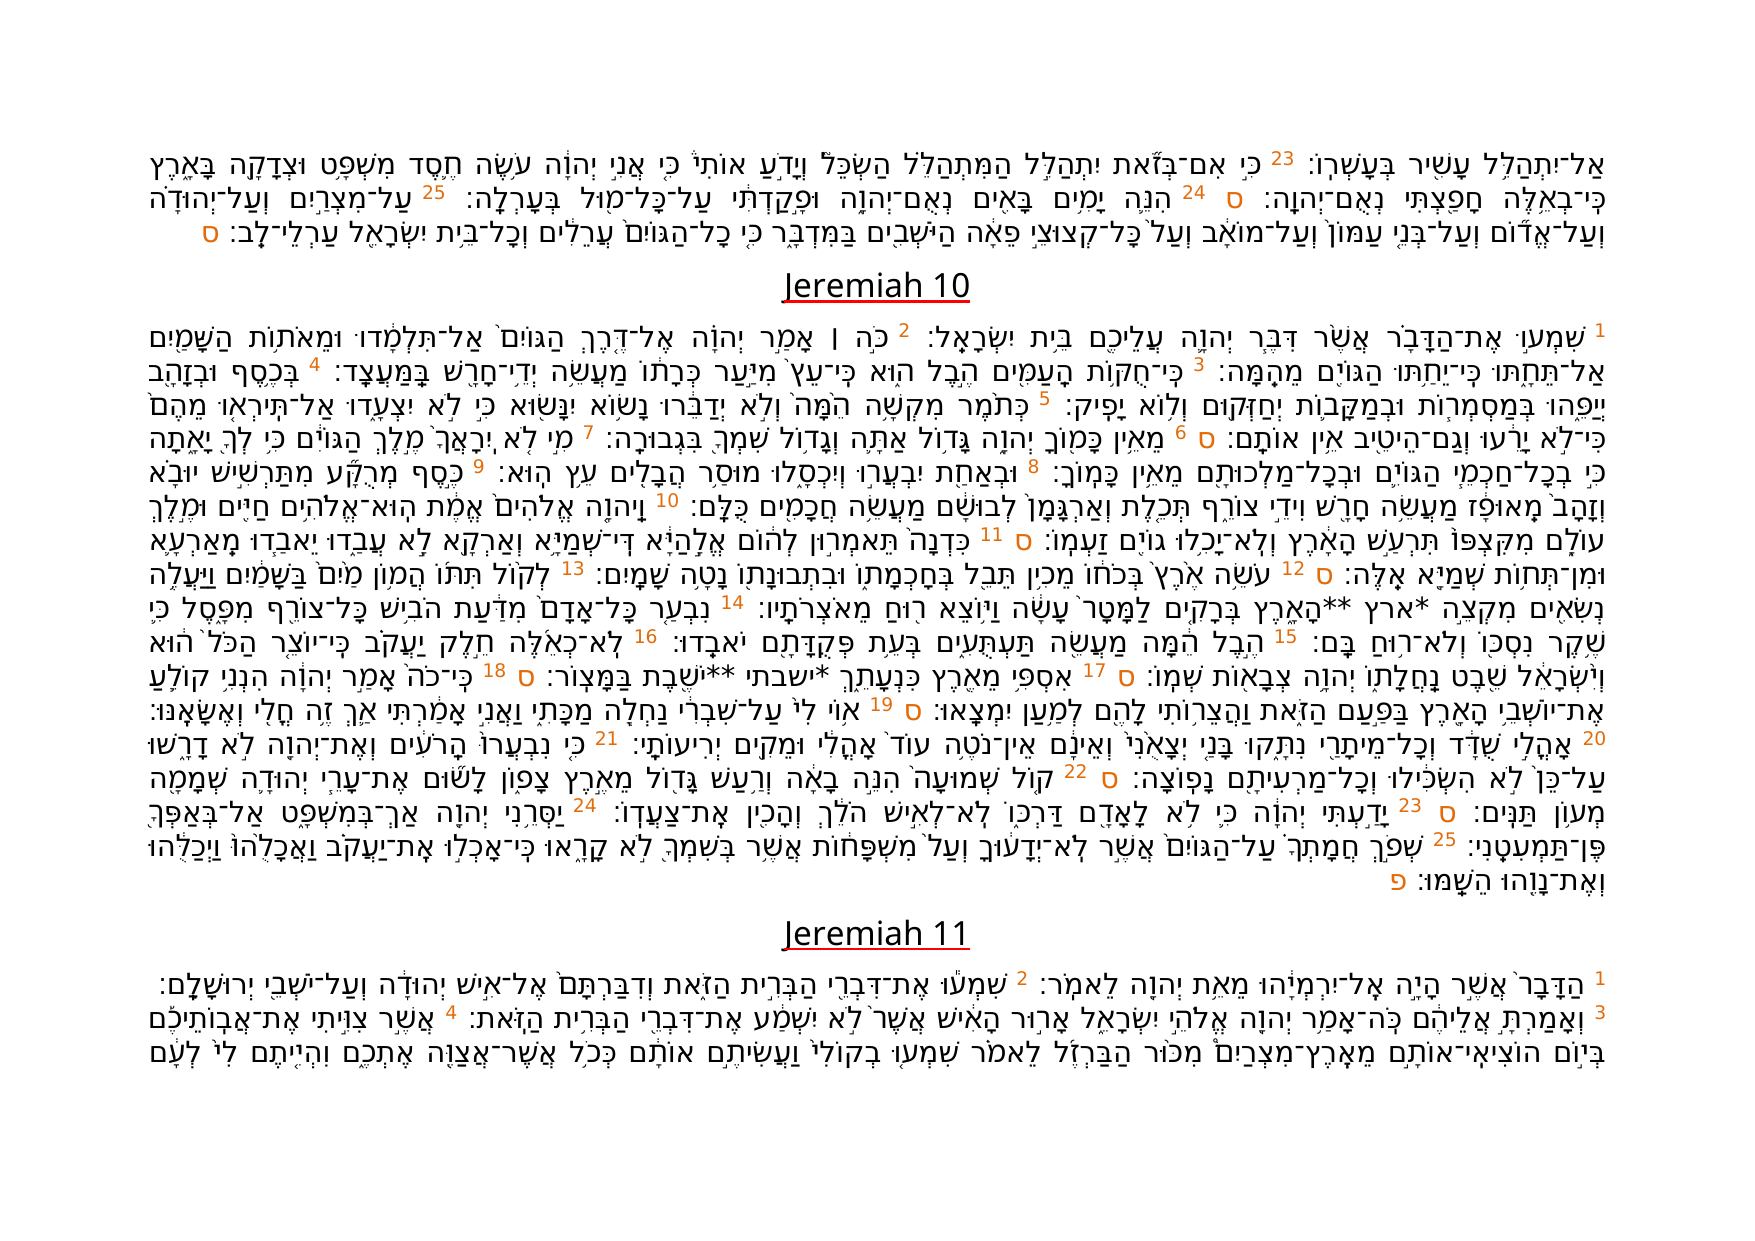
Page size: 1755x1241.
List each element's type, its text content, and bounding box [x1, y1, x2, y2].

text Jeremiah 11‬‬ [148, 910, 1606, 955]
text 1 שִׁמְע֣וּ אֶת־הַדָּבָ֗ר אֲשֶׁ֨ר דִּבֶּ֧ר יְהוָ֛ה עֲלֵיכֶ֖ם בֵּ֥ית יִשְׂרָאֵֽל׃ 2 כֹּ֣ה ׀ אָמַ֣ר יְהוָ֗ה אֶל־דֶּ֤רֶךְ הַגּוֹיִם֙ אַל־תִּלְמָ֔דוּ וּמֵאֹת֥וֹת הַשָּׁמַ֖יִם אַל־תֵּחָ֑תּוּ כִּֽי־יֵחַ֥תּוּ הַגּוֹיִ֖ם מֵהֵֽמָּה׃ ‬‬‬‬3 כִּֽי־חֻקּ֥וֹת הָֽעַמִּ֖ים הֶ֣בֶל ה֑וּא כִּֽי־עֵץ֙ מִיַּ֣עַר כְּרָת֔וֹ מַעֲשֵׂ֥ה יְדֵ֥י־חָרָ֖שׁ בַּֽמַּעֲצָֽד׃ ‬‬‬‬4 בְּכֶ֥סֶף וּבְזָהָ֖ב יְיַפֵּ֑הוּ בְּמַסְמְר֧וֹת וּבְמַקָּב֛וֹת יְחַזְּק֖וּם וְל֥וֹא יָפִֽיק׃ ‬‬‬‬5 כְּתֹ֨מֶר מִקְשָׁ֥ה הֵ֙מָּה֙ וְלֹ֣א יְדַבֵּ֔רוּ נָשׂ֥וֹא יִנָּשׂ֖וּא כִּ֣י לֹ֣א יִצְעָ֑דוּ אַל־תִּֽירְא֤וּ מֵהֶם֙ כִּי־לֹ֣א יָרֵ֔עוּ וְגַם־הֵיטֵ֖יב אֵ֥ין אוֹתָֽם׃ ס ‬‬‬‬6 מֵאֵ֥ין כָּמ֖וֹךָ יְהוָ֑ה גָּד֥וֹל אַתָּ֛ה וְגָד֥וֹל שִׁמְךָ֖ בִּגְבוּרָֽה׃ ‬‬‬‬7 מִ֣י לֹ֤א יִֽרָאֲךָ֙ מֶ֣לֶךְ הַגּוֹיִ֔ם כִּ֥י לְךָ֖ יָאָ֑תָה כִּ֣י בְכָל־חַכְמֵ֧י הַגּוֹיִ֛ם וּבְכָל־מַלְכוּתָ֖ם מֵאֵ֥ין כָּמֽוֹךָ׃ ‬‬‬‬8 וּבְאַחַ֖ת יִבְעֲר֣וּ וְיִכְסָ֑לוּ מוּסַ֥ר הֲבָלִ֖ים עֵ֥ץ הֽוּא׃ ‬‬‬‬9 כֶּ֣סֶף מְרֻקָּ֞ע מִתַּרְשִׁ֣ישׁ יוּבָ֗א וְזָהָב֙ מֵֽאוּפָ֔ז מַעֲשֵׂ֥ה חָרָ֖שׁ וִידֵ֣י צוֹרֵ֑ף תְּכֵ֤לֶת וְאַרְגָּמָן֙ לְבוּשָׁ֔ם מַעֲשֵׂ֥ה חֲכָמִ֖ים כֻּלָּֽם׃ ‬‬‬‬10 וַֽיהוָ֤ה אֱלֹהִים֙ אֱמֶ֔ת הֽוּא־אֱלֹהִ֥ים חַיִּ֖ים וּמֶ֣לֶךְ עוֹלָ֑ם מִקִּצְפּוֹ֙ תִּרְעַ֣שׁ הָאָ֔רֶץ וְלֹֽא־יָכִ֥לוּ גוֹיִ֖ם זַעְמֽוֹ׃ ס ‬‬‬‬11 כִּדְנָה֙ תֵּאמְר֣וּן לְה֔וֹם אֱלָ֣הַיָּ֔א דִּֽי־שְׁמַיָּ֥א וְאַרְקָ֖א לָ֣א עֲבַ֑דוּ יֵאבַ֧דוּ מֵֽאַרְעָ֛א וּמִן־תְּח֥וֹת שְׁמַיָּ֖א אֵֽלֶּה׃ ס ‬‬‬‬12 עֹשֵׂ֥ה אֶ֙רֶץ֙ בְּכֹח֔וֹ מֵכִ֥ין תֵּבֵ֖ל בְּחָכְמָת֑וֹ וּבִתְבוּנָת֖וֹ נָטָ֥ה שָׁמָֽיִם׃ ‬‬‬‬13 לְק֨וֹל תִּתּ֜וֹ הֲמ֥וֹן מַ֙יִם֙ בַּשָּׁמַ֔יִם וַיַּעֲלֶ֥ה נְשִׂאִ֖ים מִקְצֵ֣ה *ארץ **הָאָ֑רֶץ בְּרָקִ֤ים לַמָּטָר֙ עָשָׂ֔ה וַיּ֥וֹצֵא ר֖וּחַ מֵאֹצְרֹתָֽיו׃ ‬‬‬‬14 נִבְעַ֤ר כָּל־אָדָם֙ מִדַּ֔עַת הֹבִ֥ישׁ כָּל־צוֹרֵ֖ף מִפָּ֑סֶל כִּ֛י שֶׁ֥קֶר נִסְכּ֖וֹ וְלֹא־ר֥וּחַ בָּֽם׃ ‬‬‬‬15 הֶ֣בֶל הֵ֔מָּה מַעֲשֵׂ֖ה תַּעְתֻּעִ֑ים בְּעֵ֥ת פְּקֻדָּתָ֖ם יֹאבֵֽדוּ׃ ‬‬‬‬16 לֹֽא־כְאֵ֜לֶּה חֵ֣לֶק יַעֲקֹ֗ב כִּֽי־יוֹצֵ֤ר הַכֹּל֙ ה֔וּא וְיִ֨שְׂרָאֵ֔ל שֵׁ֖בֶט נַֽחֲלָת֑וֹ יְהוָ֥ה צְבָא֖וֹת שְׁמֽוֹ׃ ס ‬‬‬‬17 אִסְפִּ֥י מֵאֶ֖רֶץ כִּנְעָתֵ֑ךְ *ישבתי **יֹשֶׁ֖בֶת בַּמָּצֽוֹר׃ ס ‬‬‬‬18 כִּֽי־כֹה֙ אָמַ֣ר יְהוָ֔ה הִנְנִ֥י קוֹלֵ֛עַ אֶת־יוֹשְׁבֵ֥י הָאָ֖רֶץ בַּפַּ֣עַם הַזֹּ֑את וַהֲצֵר֥וֹתִי לָהֶ֖ם לְמַ֥עַן יִמְצָֽאוּ׃ ס ‬‬‬‬19 א֥וֹי לִי֙ עַל־שִׁבְרִ֔י נַחְלָ֖ה מַכָּתִ֑י וַאֲנִ֣י אָמַ֔רְתִּי אַ֛ךְ זֶ֥ה חֳלִ֖י וְאֶשָּׂאֶֽנּוּ׃ ‬‬‬‬20 אָהֳלִ֣י שֻׁדָּ֔ד וְכָל־מֵיתָרַ֖י נִתָּ֑קוּ בָּנַ֤י יְצָאֻ֙נִי֙ וְאֵינָ֔ם אֵין־נֹטֶ֥ה עוֹד֙ אָהֳלִ֔י וּמֵקִ֖ים יְרִיעוֹתָֽי׃ ‬‬‬‬21 כִּ֤י נִבְעֲרוּ֙ הָֽרֹעִ֔ים וְאֶת־יְהוָ֖ה לֹ֣א דָרָ֑שׁוּ עַל־כֵּן֙ לֹ֣א הִשְׂכִּ֔ילוּ וְכָל־מַרְעִיתָ֖ם נָפֽוֹצָה׃ ס ‬‬‬‬22 ק֤וֹל שְׁמוּעָה֙ הִנֵּ֣ה בָאָ֔ה וְרַ֥עַשׁ גָּד֖וֹל מֵאֶ֣רֶץ צָפ֑וֹן לָשׂ֞וּם אֶת־עָרֵ֧י יְהוּדָ֛ה שְׁמָמָ֖ה מְע֥וֹן תַּנִּֽים׃ ס ‬‬‬‬23 יָדַ֣עְתִּי יְהוָ֔ה כִּ֛י לֹ֥א לָאָדָ֖ם דַּרְכּ֑וֹ לֹֽא־לְאִ֣ישׁ הֹלֵ֔ךְ וְהָכִ֖ין אֶֽת־צַעֲדֽוֹ׃ ‬‬‬‬24 יַסְּרֵ֥נִי יְהוָ֖ה אַךְ־בְּמִשְׁפָּ֑ט אַל־בְּאַפְּךָ֖ פֶּן־תַּמְעִטֵֽנִי׃ ‬‬‬‬25 שְׁפֹ֣ךְ חֲמָתְךָ֗ עַל־הַגּוֹיִם֙ אֲשֶׁ֣ר לֹֽא־יְדָע֔וּךָ וְעַל֙ מִשְׁפָּח֔וֹת אֲשֶׁ֥ר בְּשִׁמְךָ֖ לֹ֣א קָרָ֑אוּ כִּֽי־אָכְל֣וּ אֶֽת־יַעֲקֹ֗ב וַאֲכָלֻ֙הוּ֙ וַיְכַלֻּ֔הוּ וְאֶת־נָוֵ֖הוּ הֵשַֽׁמּוּ׃ פ ‬‬‬‬‬‬‬‬‬‬‬‬‬‬‬‬‬‬‬‬‬‬‬‬‬‬‬‬ [148, 320, 1606, 897]
text 16 כֹּ֤ה אָמַר֙ יְהוָ֣ה צְבָא֔וֹת הִתְבּֽוֹנְנ֛וּ וְקִרְא֥וּ לַמְקוֹנְנ֖וֹת וּתְבוֹאֶ֑ינָה וְאֶל־הַחֲכָמ֥וֹת שִׁלְח֖וּ וְתָבֽוֹאנָה׃ ‬‬‬‬17 וּתְמַהֵ֕רְנָה וְתִשֶּׂ֥נָה עָלֵ֖ינוּ נֶ֑הִי וְתֵרַ֤דְנָה עֵינֵ֙ינוּ֙ דִּמְעָ֔ה וְעַפְעַפֵּ֖ינוּ יִזְּלוּ־מָֽיִם׃ ‬‬‬‬18 כִּ֣י ק֥וֹל נְהִ֛י נִשְׁמַ֥ע מִצִיּ֖וֹן אֵ֣יךְ שֻׁדָּ֑דְנוּ בֹּ֤שְׁנֽוּ מְאֹד֙ כִּֽי־עָזַ֣בְנוּ אָ֔רֶץ כִּ֥י הִשְׁלִ֖יכוּ מִשְׁכְּנוֹתֵֽינוּ׃ ס ‬‬‬‬19 כִּֽי־שְׁמַ֤עְנָה נָשִׁים֙ דְּבַר־יְהוָ֔ה וְתִקַּ֥ח אָזְנְכֶ֖ם דְּבַר־פִּ֑יו וְלַמֵּ֤דְנָה בְנֽוֹתֵיכֶם֙ נֶ֔הִי וְאִשָּׁ֥ה רְעוּתָ֖הּ קִינָֽה׃ ‬‬‬‬20 כִּֽי־עָ֤לָה מָ֙וֶת֙ בְּחַלּוֹנֵ֔ינוּ בָּ֖א בְּאַרְמְנוֹתֵ֑ינוּ לְהַכְרִ֤ית עוֹלָל֙ מִח֔וּץ בַּחוּרִ֖ים מֵרְחֹבֽוֹת׃ ‬‬‬‬21 דַּבֵּ֗ר כֹּ֚ה נְאֻם־יְהוָ֔ה וְנָֽפְלָה֙ נִבְלַ֣ת הָֽאָדָ֔ם כְּדֹ֖מֶן עַל־פְּנֵ֣י הַשָּׂדֶ֑ה וּכְעָמִ֛יר מֵאַחֲרֵ֥י הַקֹּצֵ֖ר וְאֵ֥ין מְאַסֵּֽף׃ ס ‬‬‬‬22 כֹּ֣ה ׀ אָמַ֣ר יְהוָ֗ה אַל־יִתְהַלֵּ֤ל חָכָם֙ בְּחָכְמָת֔וֹ וְאַל־יִתְהַלֵּ֥ל הַגִּבּ֖וֹר בִּגְבֽוּרָת֑וֹ אַל־יִתְהַלֵּ֥ל עָשִׁ֖יר בְּעָשְׁרֽוֹ׃ ‬‬‬‬23 כִּ֣י אִם־בְּזֹ֞את יִתְהַלֵּ֣ל הַמִּתְהַלֵּ֗ל הַשְׂכֵּל֮ וְיָדֹ֣עַ אוֹתִי֒ כִּ֚י אֲנִ֣י יְהוָ֔ה עֹ֥שֶׂה חֶ֛סֶד מִשְׁפָּ֥ט וּצְדָקָ֖ה בָּאָ֑רֶץ כִּֽי־בְאֵ֥לֶּה חָפַ֖צְתִּי נְאֻם־יְהוָֽה׃ ס ‬‬‬‬24 הִנֵּ֛ה יָמִ֥ים בָּאִ֖ים נְאֻם־יְהוָ֑ה וּפָ֣קַדְתִּ֔י עַל־כָּל־מ֖וּל בְּעָרְלָֽה׃ ‬‬‬‬25 עַל־מִצְרַ֣יִם וְעַל־יְהוּדָ֗ה וְעַל־אֱד֞וֹם וְעַל־בְּנֵ֤י עַמּוֹן֙ וְעַל־מוֹאָ֔ב וְעַל֙ כָּל־קְצוּצֵ֣י פֵאָ֔ה הַיֹּשְׁבִ֖ים בַּמִּדְבָּ֑ר כִּ֤י כָל־הַגּוֹיִם֙ עֲרֵלִ֔ים וְכָל־בֵּ֥ית יִשְׂרָאֵ֖ל עַרְלֵי־לֵֽב׃ ס ‬‬‬‬‬‬‬‬‬‬‬‬‬‬ [148, 148, 1606, 249]
text 1 הַדָּבָר֙ אֲשֶׁ֣ר הָיָ֣ה אֶֽל־יִרְמְיָ֔הוּ מֵאֵ֥ת יְהוָ֖ה לֵאמֹֽר׃ 2 שִׁמְע֕וּ אֶת־דִּבְרֵ֖י הַבְּרִ֣ית הַזֹּ֑את וְדִבַּרְתָּם֙ אֶל־אִ֣ישׁ יְהוּדָ֔ה וְעַל־יֹשְׁבֵ֖י יְרוּשָׁלָֽ͏ִם׃ ‬‬‬‬3 וְאָמַרְתָּ֣ אֲלֵיהֶ֔ם כֹּֽה־אָמַ֥ר יְהוָ֖ה אֱלֹהֵ֣י יִשְׂרָאֵ֑ל אָר֣וּר הָאִ֔ישׁ אֲשֶׁר֙ לֹ֣א יִשְׁמַ֔ע אֶת־דִּבְרֵ֖י הַבְּרִ֥ית הַזֹּֽאת׃ ‬‬‬‬4 אֲשֶׁ֣ר צִוִּ֣יתִי אֶת־אֲבֽוֹתֵיכֶ֡ם בְּי֣וֹם הוֹצִיאִֽי־אוֹתָ֣ם מֵאֶֽרֶץ־מִצְרַיִם֩ מִכּ֨וּר הַבַּרְזֶ֜ל לֵאמֹ֗ר שִׁמְע֤וּ בְקוֹלִי֙ וַעֲשִׂיתֶ֣ם אוֹתָ֔ם כְּכֹ֥ל אֲשֶׁר־אֲצַוֶּ֖ה אֶתְכֶ֑ם וִהְיִ֤יתֶם לִי֙ לְעָ֔ם וְאָ֣נֹכִ֔י אֶהְיֶ֥ה לָכֶ֖ם לֵאלֹהִֽים׃ ‬‬‬‬5 לְמַעַן֩ הָקִ֨ים אֶת־הַשְּׁבוּעָ֜ה אֲשֶׁר־נִשְׁבַּ֣עְתִּי לַאֲבֽוֹתֵיכֶ֗ם לָתֵ֤ת לָהֶם֙ אֶ֣רֶץ זָבַ֥ת חָלָ֛ב וּדְבַ֖שׁ כַּיּ֣וֹם הַזֶּ֑ה וָאַ֥עַן וָאֹמַ֖ר אָמֵ֥ן ׀ יְהוָֽה׃ ס ‬‬‬‬6 וַיֹּ֤אמֶר יְהוָה֙ אֵלַ֔י קְרָ֨א אֶת־כָּל־הַדְּבָרִ֤ים הָאֵ֙לֶּה֙ בְּעָרֵ֣י יְהוּדָ֔ה וּבְחֻצ֥וֹת יְרוּשָׁלַ֖͏ִם לֵאמֹ֑ר שִׁמְע֗וּ אֶת־דִּבְרֵי֙ הַבְּרִ֣ית הַזֹּ֔את וַעֲשִׂיתֶ֖ם אוֹתָֽם׃ ‬‬‬‬7 כִּי֩ הָעֵ֨ד הַעִדֹ֜תִי בַּאֲבֽוֹתֵיכֶ֗ם בְּיוֹם֩ הַעֲלוֹתִ֨י אוֹתָ֜ם מֵאֶ֤רֶץ מִצְרַ֙יִם֙ וְעַד־הַיּ֣וֹם הַזֶּ֔ה הַשְׁכֵּ֥ם וְהָעֵ֖ד לֵאמֹ֑ר שִׁמְע֖וּ בְּקוֹלִֽי׃ ‬‬‬‬8 וְלֹ֤א שָֽׁמְעוּ֙ וְלֹֽא־הִטּ֣וּ אֶת־אָזְנָ֔ם וַיֵּ֣לְכ֔וּ אִ֕ישׁ בִּשְׁרִיר֖וּת לִבָּ֣ם הָרָ֑ע וָאָבִ֨יא עֲלֵיהֶ֜ם אֶֽת־כָּל־דִּבְרֵ֧י הַבְּרִית־הַזֹּ֛את אֲשֶׁר־צִוִּ֥יתִי לַעֲשׂ֖וֹת וְלֹ֥א עָשֽׂוּ׃ ס ‬‬‬‬9 וַיֹּ֥אמֶר יְהוָ֖ה אֵלָ֑י נִֽמְצָא־קֶ֙שֶׁר֙ בְּאִ֣ישׁ יְהוּדָ֔ה וּבְיֹשְׁבֵ֖י יְרוּשָׁלָֽ͏ִם׃ ‬‬‬‬10 שָׁ֩בוּ֩ עַל־עֲוֺנֹ֨ת אֲבוֹתָ֜ם הָרִֽאשֹׁנִ֗ים אֲשֶׁ֤ר מֵֽאֲנוּ֙ לִשְׁמ֣וֹעַ אֶת־דְּבָרַ֔י וְהֵ֣מָּה הָלְכ֗וּ אַחֲרֵ֛י אֱלֹהִ֥ים אֲחֵרִ֖ים לְעָבְדָ֑ם הֵפֵ֤רוּ בֵֽית־יִשְׂרָאֵל֙ וּבֵ֣ית יְהוּדָ֔ה אֶת־בְּרִיתִ֕י אֲשֶׁ֥ר כָּרַ֖תִּי אֶת־אֲבוֹתָֽם׃ ס ‬‬‬‬11 לָכֵ֗ן כֹּ֚ה אָמַ֣ר יְהוָ֔ה הִנְנִ֨י מֵבִ֤יא אֲלֵיהֶם֙ רָעָ֔ה אֲשֶׁ֥ר לֹֽא־יוּכְל֖וּ לָצֵ֣את מִמֶּ֑נָּה וְזָעֲק֣וּ אֵלַ֔י וְלֹ֥א אֶשְׁמַ֖ע אֲלֵיהֶֽם׃ ‬‬‬‬12 וְהָֽלְכ֞וּ עָרֵ֣י יְהוּדָ֗ה וְיֹשְׁבֵי֙ יְר֣וּשָׁלִַ֔ם וְזָֽעֲקוּ֙ אֶל־הָ֣אֱלֹהִ֔ים אֲשֶׁ֛ר הֵ֥ם מְקַטְּרִ֖ים לָהֶ֑ם וְהוֹשֵׁ֛עַ לֹֽא־יוֹשִׁ֥יעוּ לָהֶ֖ם בְּעֵ֥ת רָעָתָֽם׃ ‬‬‬‬13 כִּ֚י מִסְפַּ֣ר עָרֶ֔יךָ הָי֥וּ אֱלֹהֶ֖יךָ יְהוּדָ֑ה וּמִסְפַּ֞ר חֻצ֣וֹת יְרוּשָׁלִַ֗ם שַׂמְתֶּ֤ם מִזְבְּחוֹת֙ לַבֹּ֔שֶׁת מִזְבְּח֖וֹת לְקַטֵּ֥ר לַבָּֽעַל׃ ס ‬‬‬‬14 וְאַתָּ֗ה אַל־תִּתְפַּלֵּל֙ בְּעַד־הָעָ֣ם הַזֶּ֔ה וְאַל־תִּשָּׂ֥א בַעֲדָ֖ם רִנָּ֣ה וּתְפִלָּ֑ה כִּ֣י אֵינֶ֣נִּי שֹׁמֵ֗עַ בְּעֵ֛ת קָרְאָ֥ם אֵלַ֖י בְּעַ֥ד רָעָתָֽם׃ ס ‬‬‬‬15 מֶ֣ה לִֽידִידִ֞י בְּבֵיתִ֗י עֲשׂוֹתָ֤הּ הַֽמְזִמָּ֙תָה֙ הָֽרַבִּ֔ים וּבְשַׂר־קֹ֖דֶשׁ יַעַבְר֣וּ מֵֽעָלָ֑יִךְ כִּ֥י רָעָתֵ֖כִי אָ֥ז תַּעֲלֹֽזִי׃ ‬‬‬‬16 זַ֤יִת רַֽעֲנָן֙ יְפֵ֣ה פְרִי־תֹ֔אַר קָרָ֥א יְהוָ֖ה שְׁמֵ֑ךְ לְק֣וֹל ׀ הֲמוּלָּ֣ה גְדֹלָ֗ה הִצִּ֥ית אֵשׁ֙ עָלֶ֔יהָ וְרָע֖וּ דָּלִיּוֹתָֽיו׃ ‬‬‬‬17 וַיהוָ֤ה צְבָאוֹת֙ הַנּוֹטֵ֣עַ אוֹתָ֔ךְ דִּבֶּ֥ר עָלַ֖יִךְ רָעָ֑ה בִּ֠גְלַל רָעַ֨ת בֵּֽית־יִשְׂרָאֵ֜ל וּבֵ֣ית יְהוּדָ֗ה אֲשֶׁ֨ר עָשׂ֥וּ לָהֶ֛ם לְהַכְעִסֵ֖נִי לְקַטֵּ֥ר לַבָּֽעַל׃ ס ‬‬‬‬18 וַֽיהוָ֥ה הֽוֹדִיעַ֖נִי וָֽאֵדָ֑עָה אָ֖ז הִרְאִיתַ֥נִי מַעַלְלֵיהֶֽם׃ ‬‬‬‬19 וַאֲנִ֕י כְּכֶ֥בֶשׂ אַלּ֖וּף יוּבַ֣ל לִטְב֑וֹחַ וְלֹֽא־יָדַ֜עְתִּי כִּֽי־עָלַ֣י ׀ חָשְׁב֣וּ מַחֲשָׁב֗וֹת נַשְׁחִ֨יתָה עֵ֤ץ בְּלַחְמוֹ֙ וְנִכְרְתֶ֙נּוּ֙ מֵאֶ֣רֶץ חַיִּ֔ים וּשְׁמ֖וֹ לֹֽא־יִזָּכֵ֥ר עֽוֹד׃ ‬‬‬‬20 וַֽיהוָ֤ה צְבָאוֹת֙ שֹׁפֵ֣ט צֶ֔דֶק בֹּחֵ֥ן כְּלָי֖וֹת וָלֵ֑ב אֶרְאֶ֤ה נִקְמָֽתְךָ֙ מֵהֶ֔ם כִּ֥י אֵלֶ֖יךָ גִּלִּ֥יתִי אֶת־רִיבִֽי׃ ס ‬‬‬‬21 לָכֵ֗ן כֹּֽה־אָמַ֤ר יְהוָה֙ עַל־אַנְשֵׁ֣י עֲנָת֔וֹת הַֽמְבַקְשִׁ֥ים אֶֽת־נַפְשְׁךָ֖ לֵאמֹ֑ר לֹ֤א תִנָּבֵא֙ בְּשֵׁ֣ם יְהוָ֔ה וְלֹ֥א תָמ֖וּת בְּיָדֵֽנוּ׃ ס ‬‬‬‬22 לָכֵ֗ן כֹּ֤ה אָמַר֙ יְהוָ֣ה צְבָא֔וֹת הִנְנִ֥י פֹקֵ֖ד עֲלֵיהֶ֑ם הַבַּֽחוּרִים֙ יָמֻ֣תוּ בַחֶ֔רֶב בְּנֵיהֶם֙ וּבְנ֣וֹתֵיהֶ֔ם יָמֻ֖תוּ בָּרָעָֽב׃ ‬‬‬‬23 וּשְׁאֵרִ֕ית לֹ֥א תִֽהְיֶ֖ה לָהֶ֑ם כִּֽי־אָבִ֥יא רָעָ֛ה אֶל־אַנְשֵׁ֥י עֲנָת֖וֹת שְׁנַ֥ת פְּקֻדָּתָֽם׃ ס ‬‬‬‬‬‬‬‬‬‬‬‬‬‬‬‬‬‬‬‬‬‬‬‬‬‬ [148, 968, 1606, 1069]
text Jeremiah 10‬‬ [148, 262, 1606, 307]
